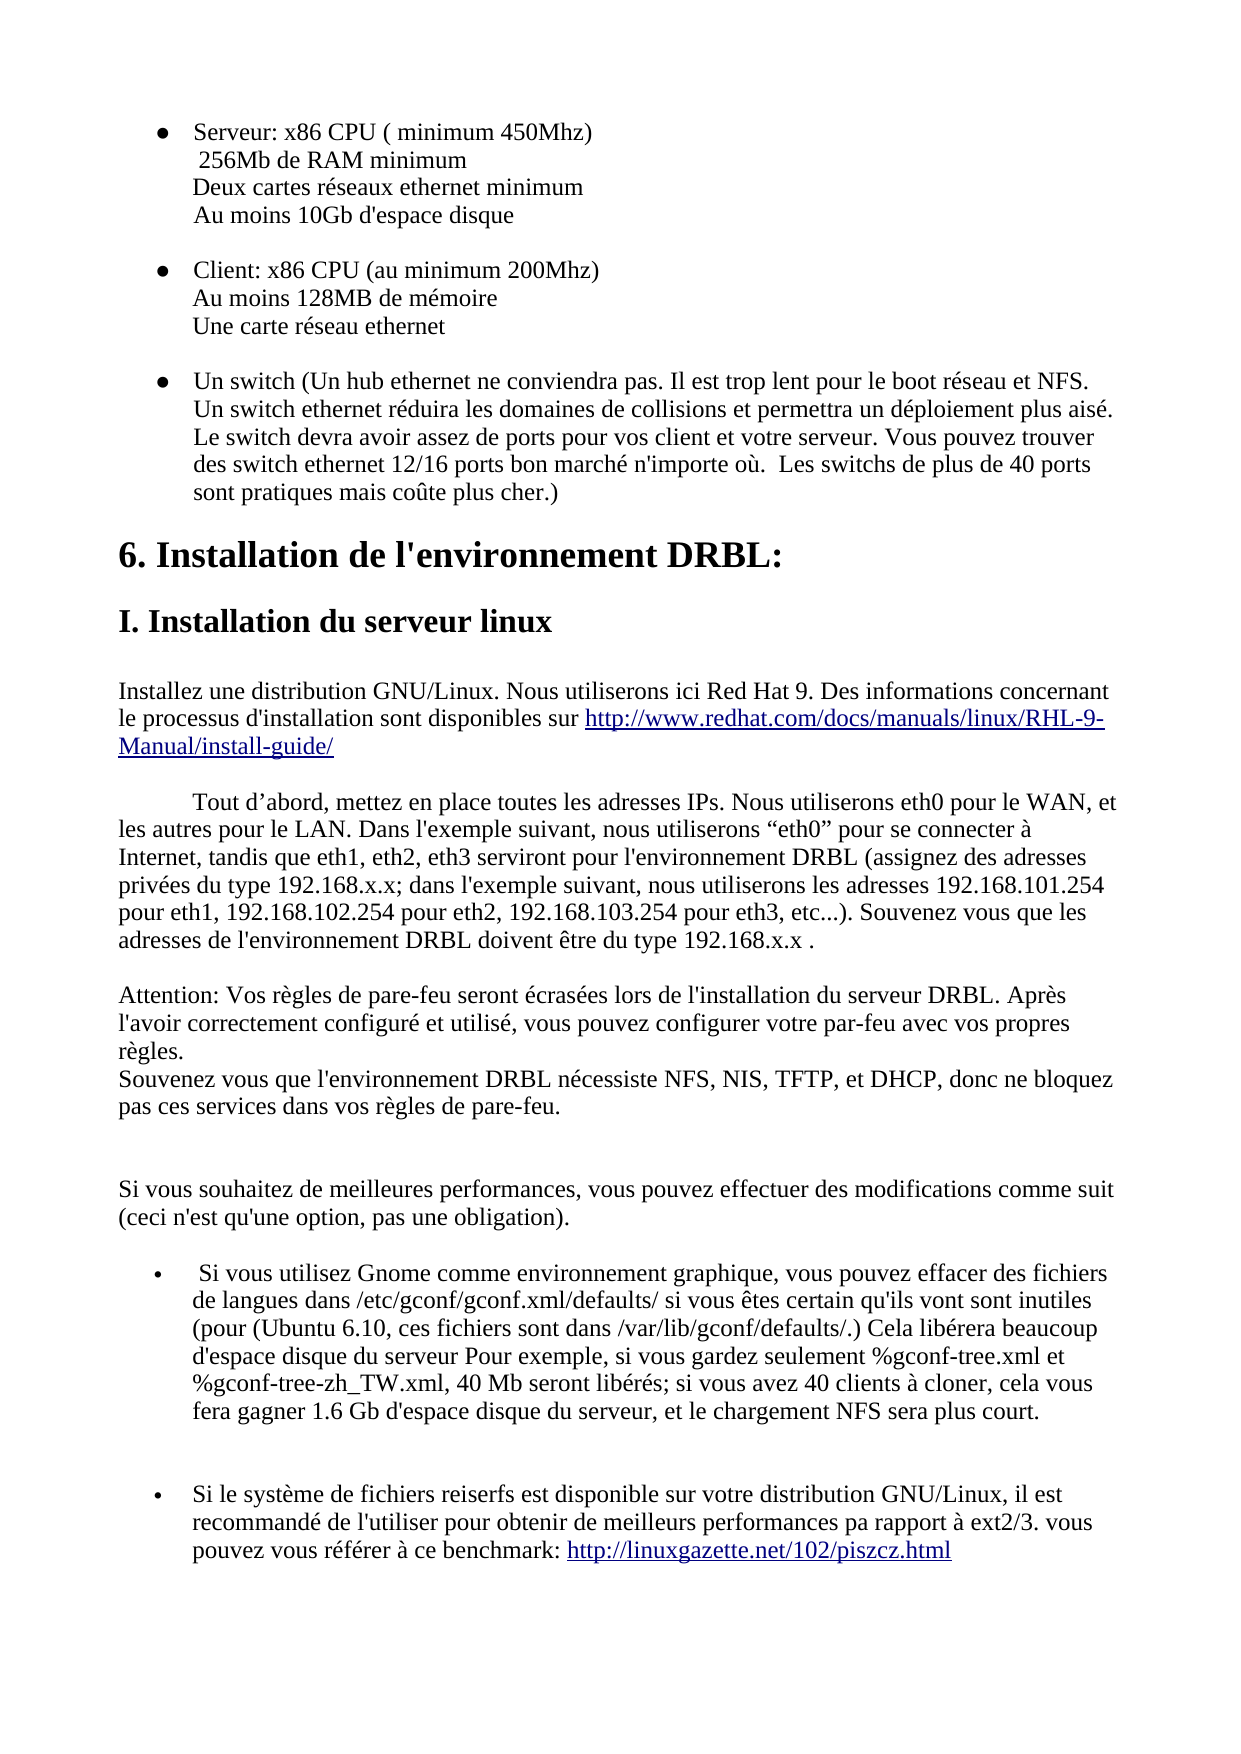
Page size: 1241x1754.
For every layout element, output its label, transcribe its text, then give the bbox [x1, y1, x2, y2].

list Client: x86 CPU (au minimum 200Mhz) [156, 257, 1122, 284]
subtitle I. Installation du serveur linux [118, 603, 1122, 640]
list Si vous utilisez Gnome comme environnement graphique, vous pouvez effacer des fichiers de langues dans /etc/gconf/gconf.xml/defaults/ si vous êtes certain qu'ils vont sont inutiles (pour (Ubuntu 6.10, ces fichiers sont dans /var/lib/gconf/defaults/.) Cela libérera beaucoup d'espace disque du serveur Pour exemple, si vous gardez seulement %gconf-tree.xml et %gconf-tree-zh_TW.xml, 40 Mb seront libérés; si vous avez 40 clients à cloner, cela vous fera gagner 1.6 Gb d'espace disque du serveur, et le chargement NFS sera plus court. [154, 1259, 1122, 1425]
text Souvenez vous que l'environnement DRBL nécessiste NFS, NIS, TFTP, et DHCP, donc ne bloquez pas ces services dans vos règles de pare-feu. [118, 1065, 1122, 1120]
list Un switch (Un hub ethernet ne conviendra pas. Il est trop lent pour le boot réseau et NFS. Un switch ethernet réduira les domaines de collisions et permettra un déploiement plus aisé. Le switch devra avoir assez de ports pour vos client et votre serveur. Vous pouvez trouver des switch ethernet 12/16 ports bon marché n'importe où. Les switchs de plus de 40 ports sont pratiques mais coûte plus cher.) [156, 367, 1122, 506]
text Attention: Vos règles de pare-feu seront écrasées lors de l'installation du serveur DRBL. Après l'avoir correctement configuré et utilisé, vous pouvez configurer votre par-feu avec vos propres règles. [118, 982, 1122, 1065]
text Tout d’abord, mettez en place toutes les adresses IPs. Nous utiliserons eth0 pour le WAN, et les autres pour le LAN. Dans l'exemple suivant, nous utiliserons “eth0” pour se connecter à Internet, tandis que eth1, eth2, eth3 serviront pour l'environnement DRBL (assignez des adresses privées du type 192.168.x.x; dans l'exemple suivant, nous utiliserons les adresses 192.168.101.254 pour eth1, 192.168.102.254 pour eth2, 192.168.103.254 pour eth3, etc...). Souvenez vous que les adresses de l'environnement DRBL doivent être du type 192.168.x.x . [118, 788, 1122, 954]
text Une carte réseau ethernet [118, 312, 1122, 340]
text 256Mb de RAM minimum [118, 146, 1122, 173]
list Serveur: x86 CPU ( minimum 450Mhz) [156, 118, 1122, 146]
subtitle 6. Installation de l'environnement DRBL: [118, 534, 1122, 575]
text Installez une distribution GNU/Linux. Nous utiliserons ici Red Hat 9. Des informations concernant le processus d'installation sont disponibles sur http://www.redhat.com/docs/manuals/linux/RHL-9-Manual/install-guide/ [118, 677, 1122, 760]
text Deux cartes réseaux ethernet minimum [118, 173, 1122, 201]
text Au moins 128MB de mémoire [118, 284, 1122, 312]
text Au moins 10Gb d'espace disque [193, 201, 1122, 229]
list Si le système de fichiers reiserfs est disponible sur votre distribution GNU/Linux, il est recommandé de l'utiliser pour obtenir de meilleurs performances pa rapport à ext2/3. vous pouvez vous référer à ce benchmark: http://linuxgazette.net/102/piszcz.html [154, 1480, 1122, 1563]
text Si vous souhaitez de meilleures performances, vous pouvez effectuer des modifications comme suit (ceci n'est qu'une option, pas une obligation). [118, 1176, 1122, 1231]
